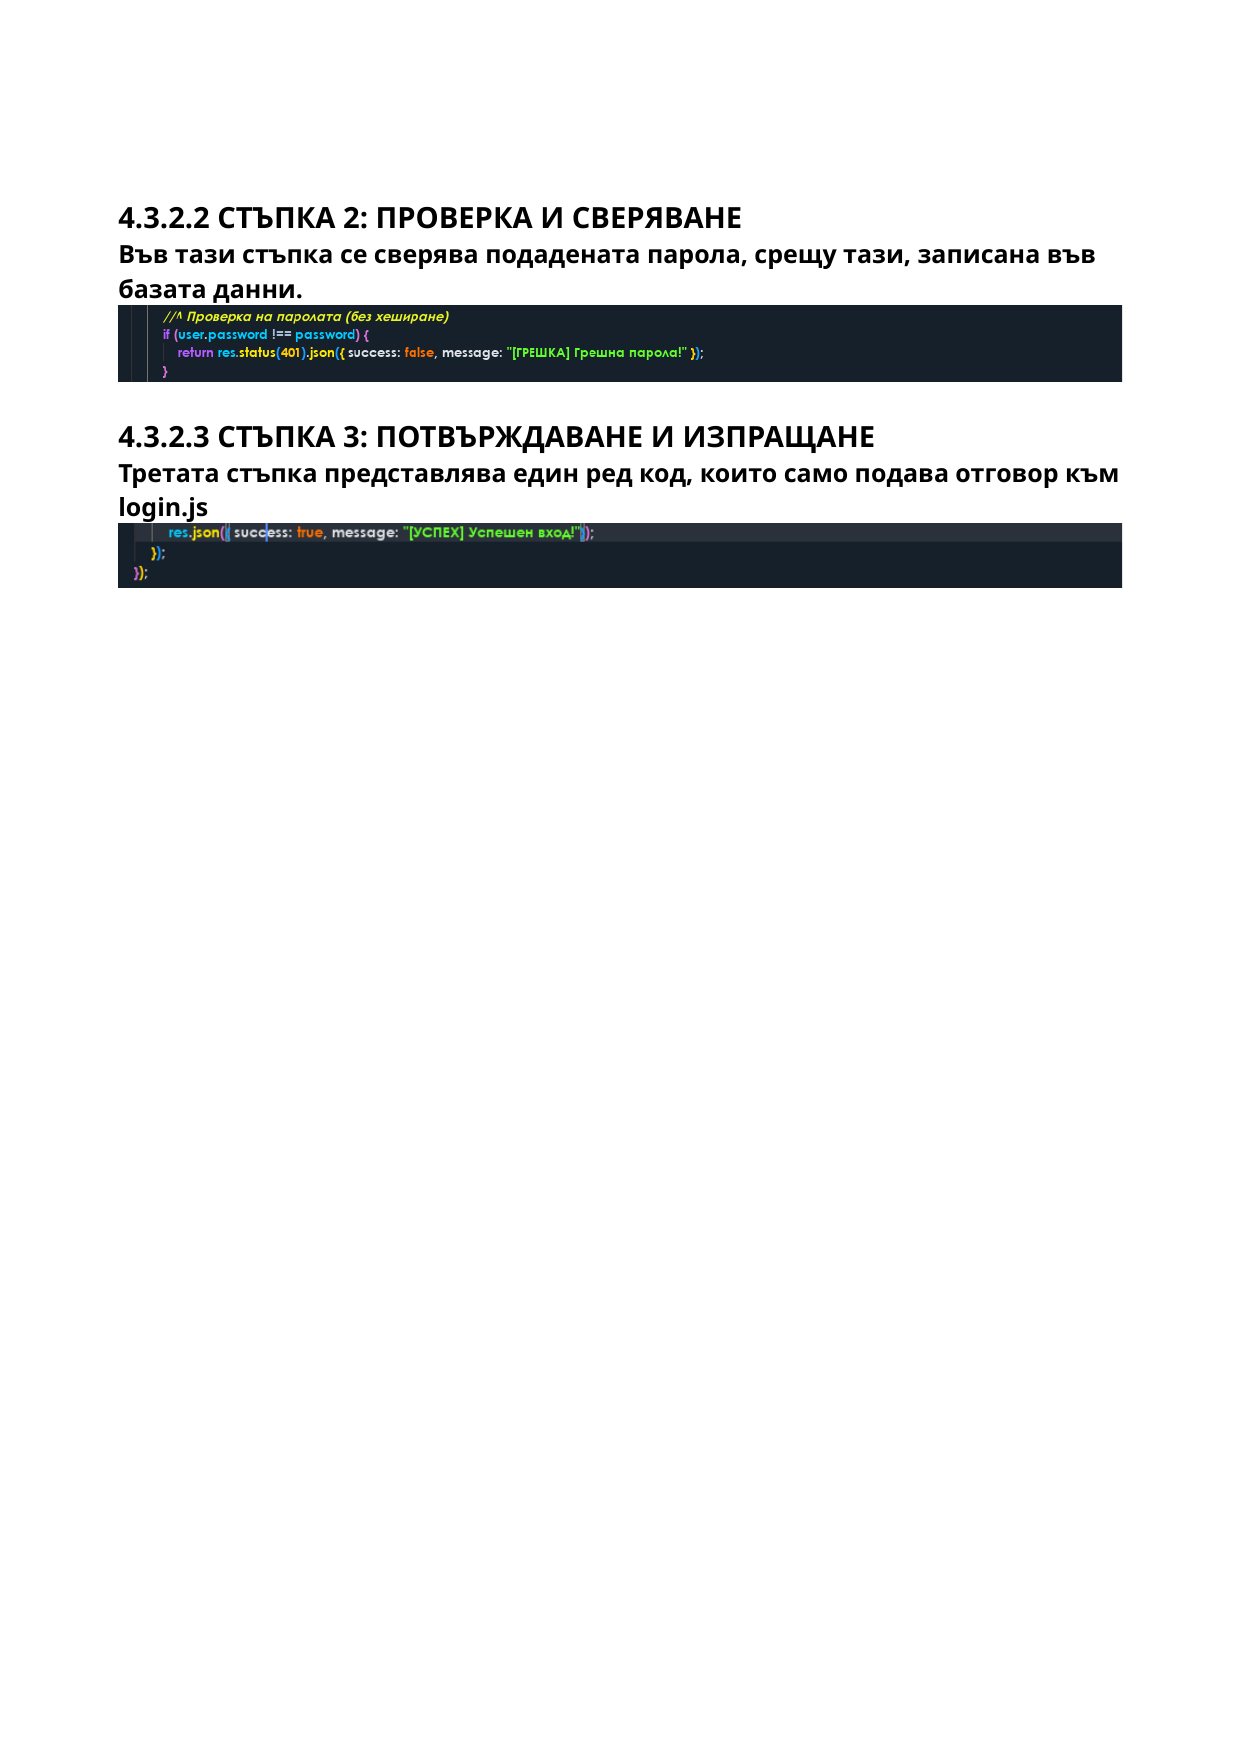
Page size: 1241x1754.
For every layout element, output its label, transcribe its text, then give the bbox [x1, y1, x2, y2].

text 4.3.2.3 СТЪПКА 3: ПОТВЪРЖДАВАНЕ И ИЗПРАЩАНЕ [118, 416, 1122, 456]
text Третата стъпка представлява един ред код, които само подава отговор към login.js [118, 456, 1122, 523]
picture [118, 305, 1123, 382]
picture [118, 523, 1123, 588]
text Във тази стъпка се сверява подадената парола, срещу тази, записана във базата данни. [118, 237, 1122, 305]
text 4.3.2.2 СТЪПКА 2: ПРОВЕРКА И СВЕРЯВАНЕ [118, 197, 1122, 237]
